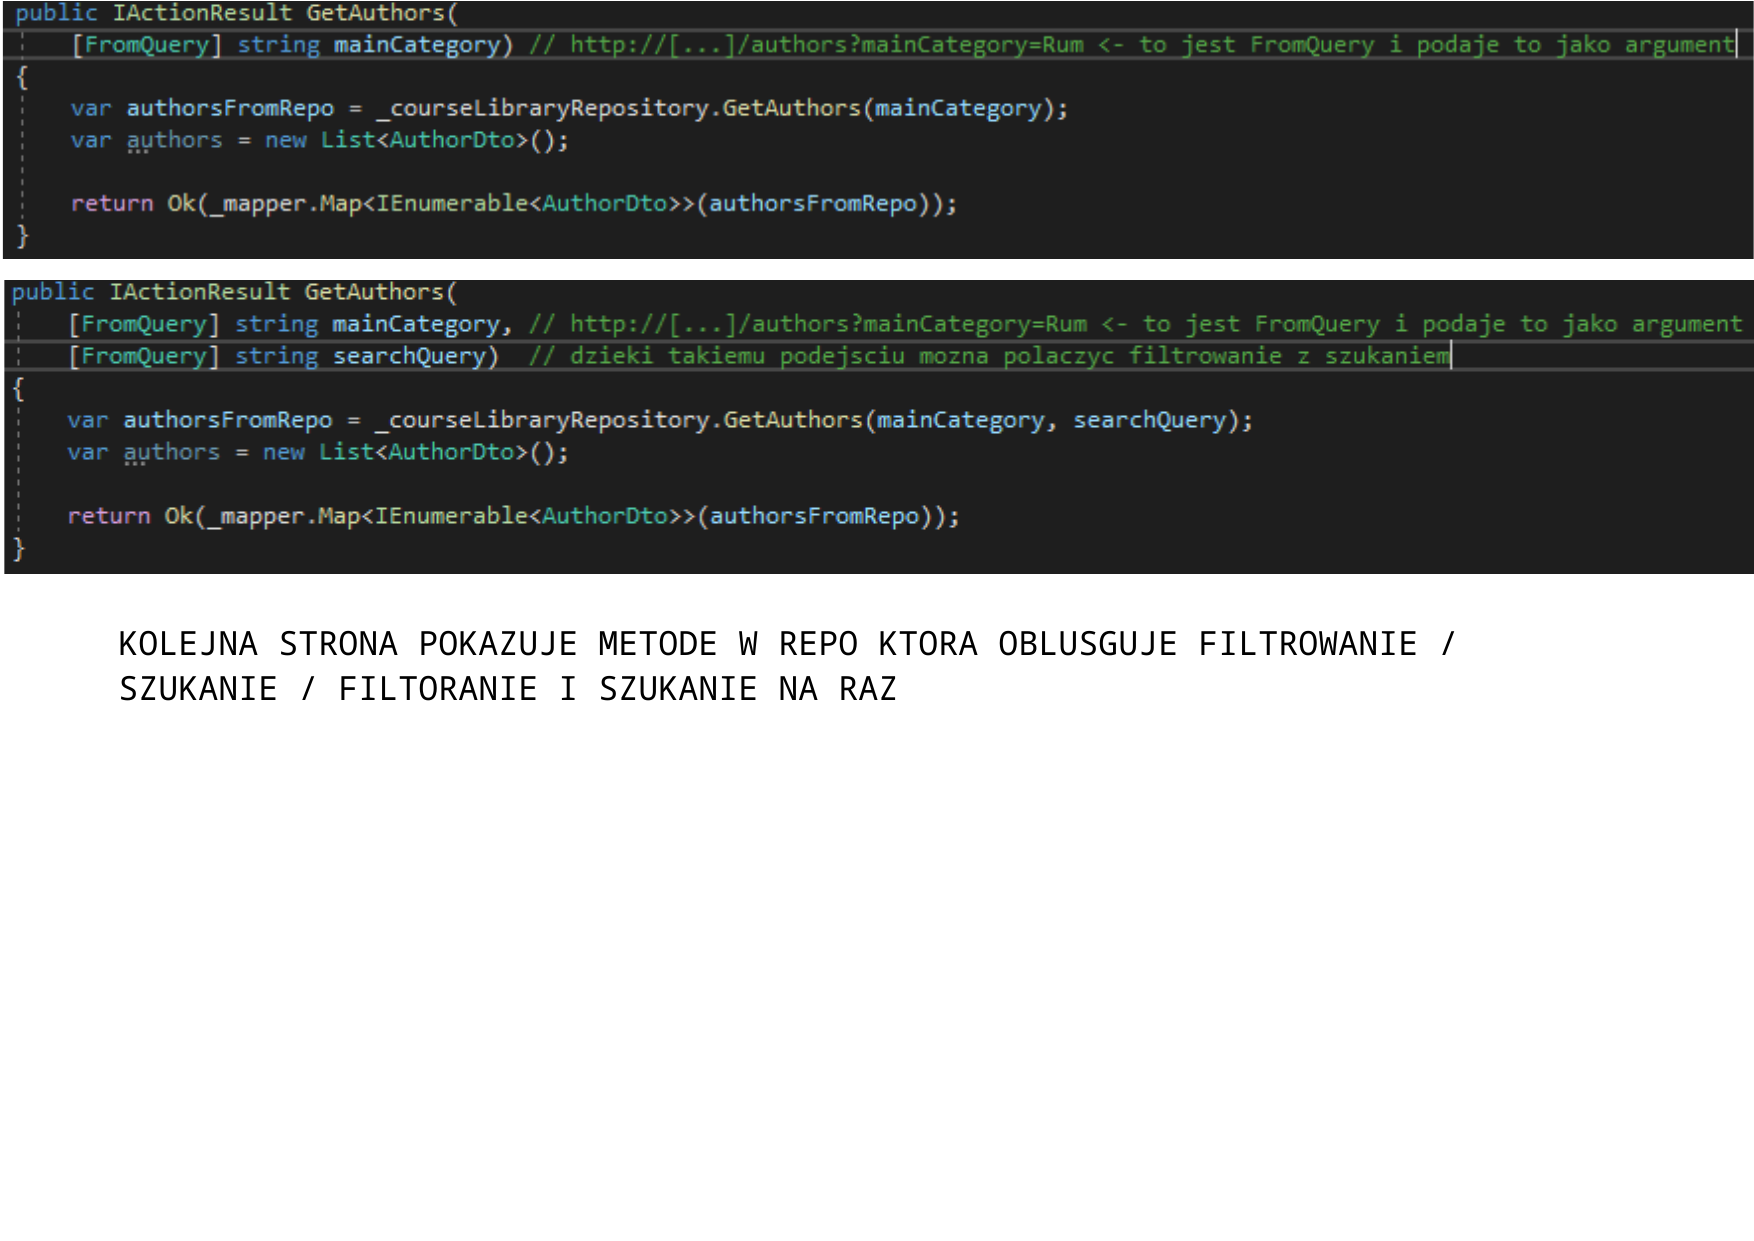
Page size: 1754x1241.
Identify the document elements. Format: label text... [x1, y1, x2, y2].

picture [4, 280, 1754, 574]
text KOLEJNA STRONA POKAZUJE METODE W REPO KTORA OBLUSGUJE FILTROWANIE / SZUKANIE / FILTORANIE I SZUKANIE NA RAZ [118, 619, 1636, 710]
picture [2, 1, 1754, 259]
